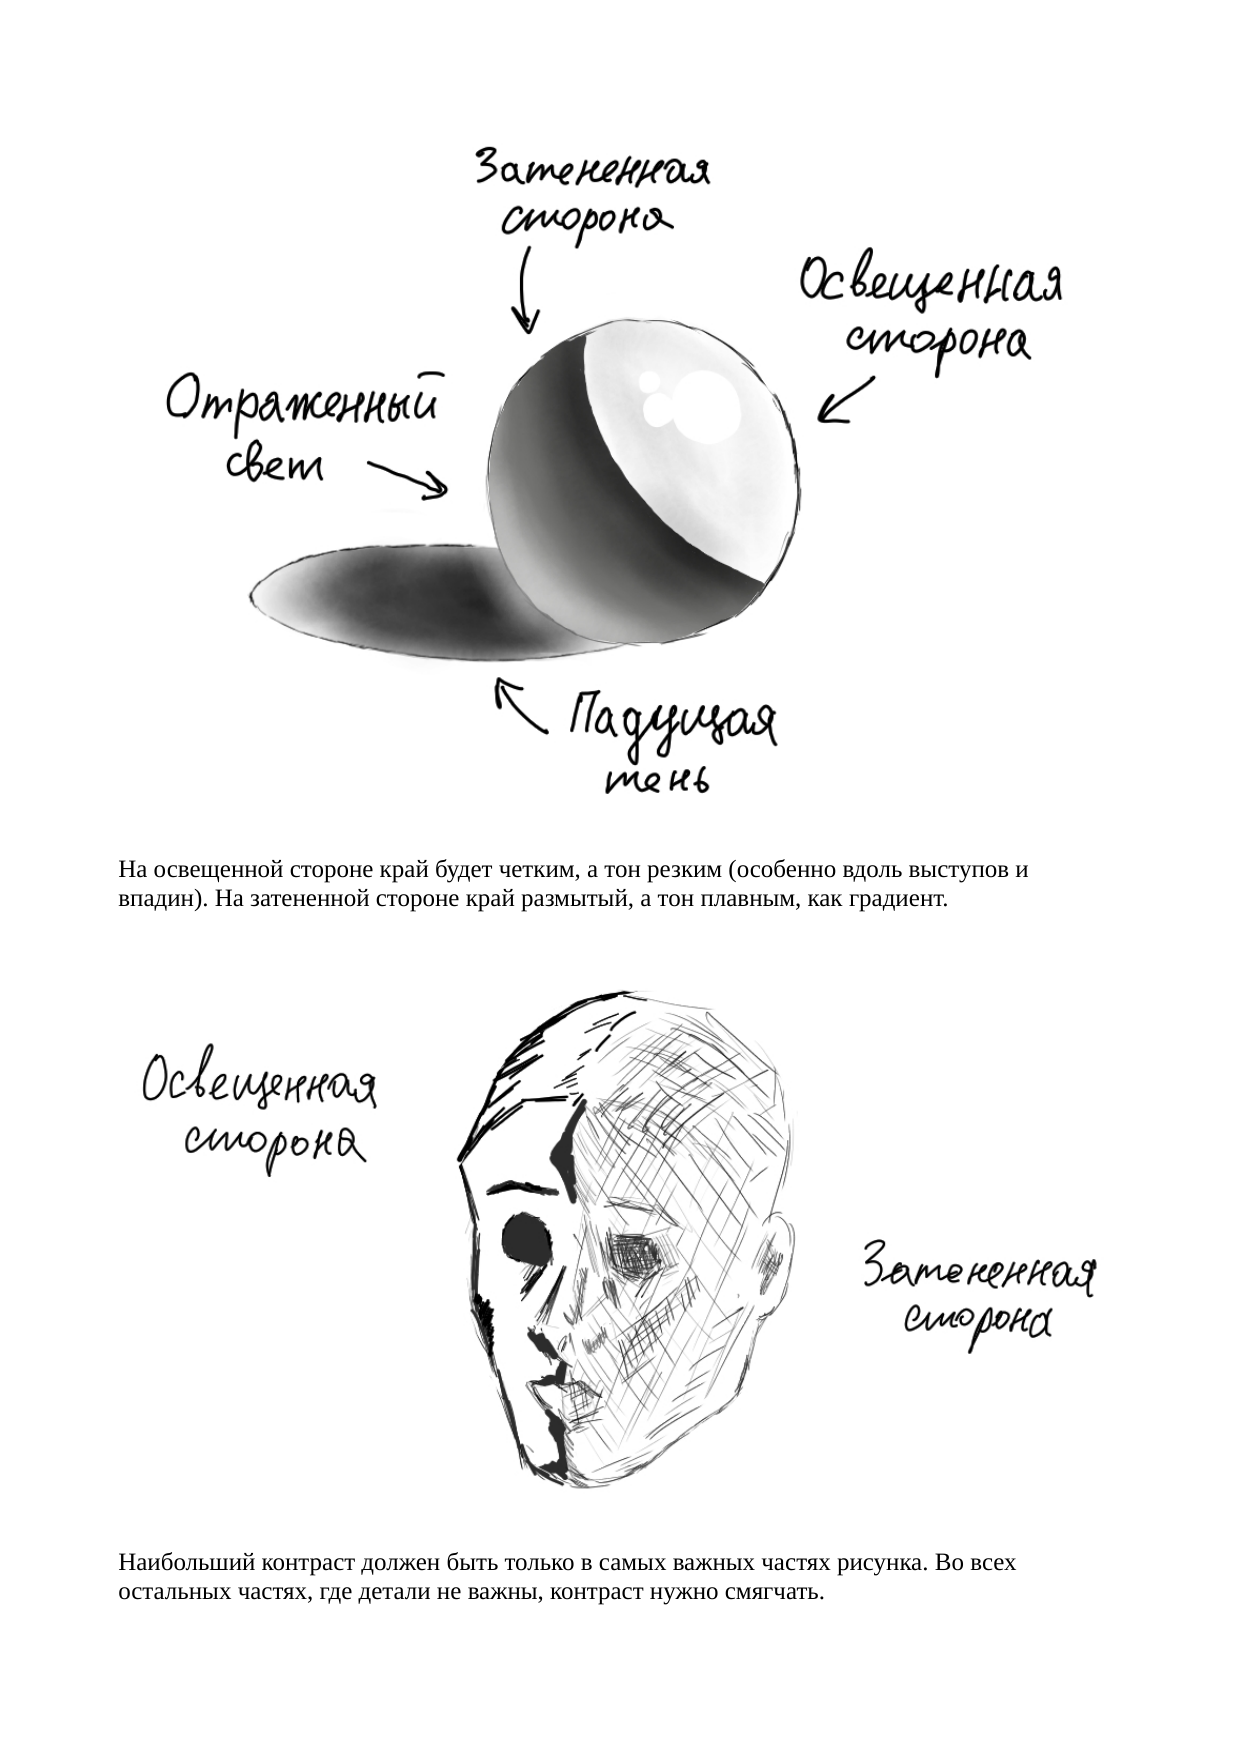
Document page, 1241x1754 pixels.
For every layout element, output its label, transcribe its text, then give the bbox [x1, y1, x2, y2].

picture [136, 118, 1104, 826]
text На освещенной стороне край будет четким, а тон резким (особенно вдоль выступов и впадин). На затененной стороне край размытый, а тон плавным, как градиент. [118, 854, 1122, 912]
picture [118, 955, 1123, 1519]
text Наибольший контраст должен быть только в самых важных частях рисунка. Во всех остальных частях, где детали не важны, контраст нужно смягчать. [118, 1547, 1122, 1605]
